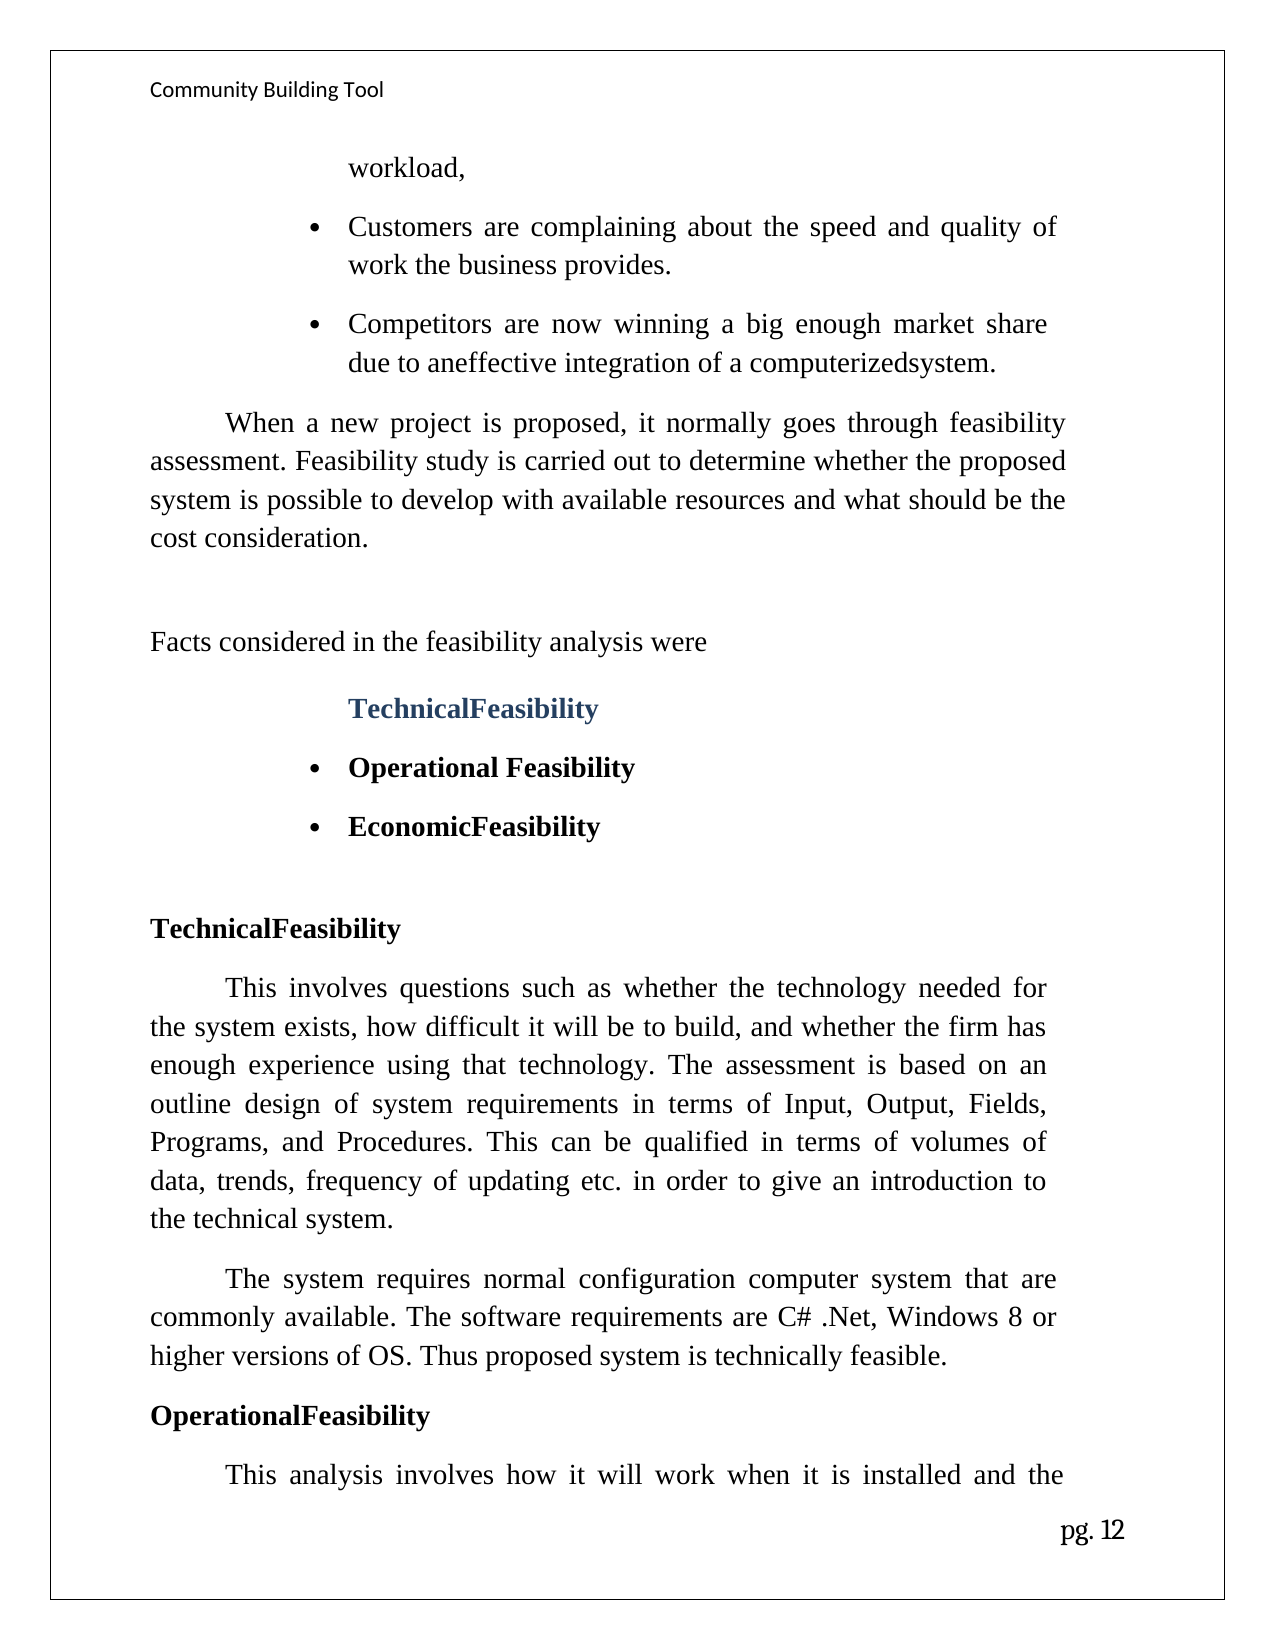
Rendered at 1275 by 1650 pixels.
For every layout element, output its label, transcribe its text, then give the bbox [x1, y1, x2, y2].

text The system requires normal configuration computer system that are commonly available. The software requirements are C# .Net, Windows 8 or higher versions of OS. Thus proposed system is technically feasible. [150, 1261, 1058, 1372]
list Competitors are now winning a big enough market share due to aneffective integration of a computerizedsystem. [310, 306, 1048, 378]
list Operational Feasibility [310, 750, 1125, 783]
list EconomicFeasibility [310, 809, 1125, 843]
list Customers are complaining about the speed and quality of work the business provides. [310, 209, 1058, 281]
subtitle TechnicalFeasibility [150, 911, 1125, 944]
text Facts considered in the feasibility analysis were [150, 624, 1125, 657]
text This analysis involves how it will work when it is installed and the [150, 1457, 1065, 1491]
text When a new project is proposed, it normally goes through feasibility assessment. Feasibility study is carried out to determine whether the proposed system is possible to develop with available resources and what should be the cost consideration. [150, 405, 1068, 554]
list workload, [310, 150, 1125, 183]
subtitle TechnicalFeasibility [348, 691, 1125, 724]
text This involves questions such as whether the technology needed for the system exists, how difficult it will be to build, and whether the firm has enough experience using that technology. The assessment is based on an outline design of system requirements in terms of Input, Output, Fields, Programs, and Procedures. This can be qualified in terms of volumes of data, trends, frequency of updating etc. in order to give an introduction to the technical system. [150, 970, 1048, 1235]
subtitle OperationalFeasibility [150, 1398, 1125, 1431]
